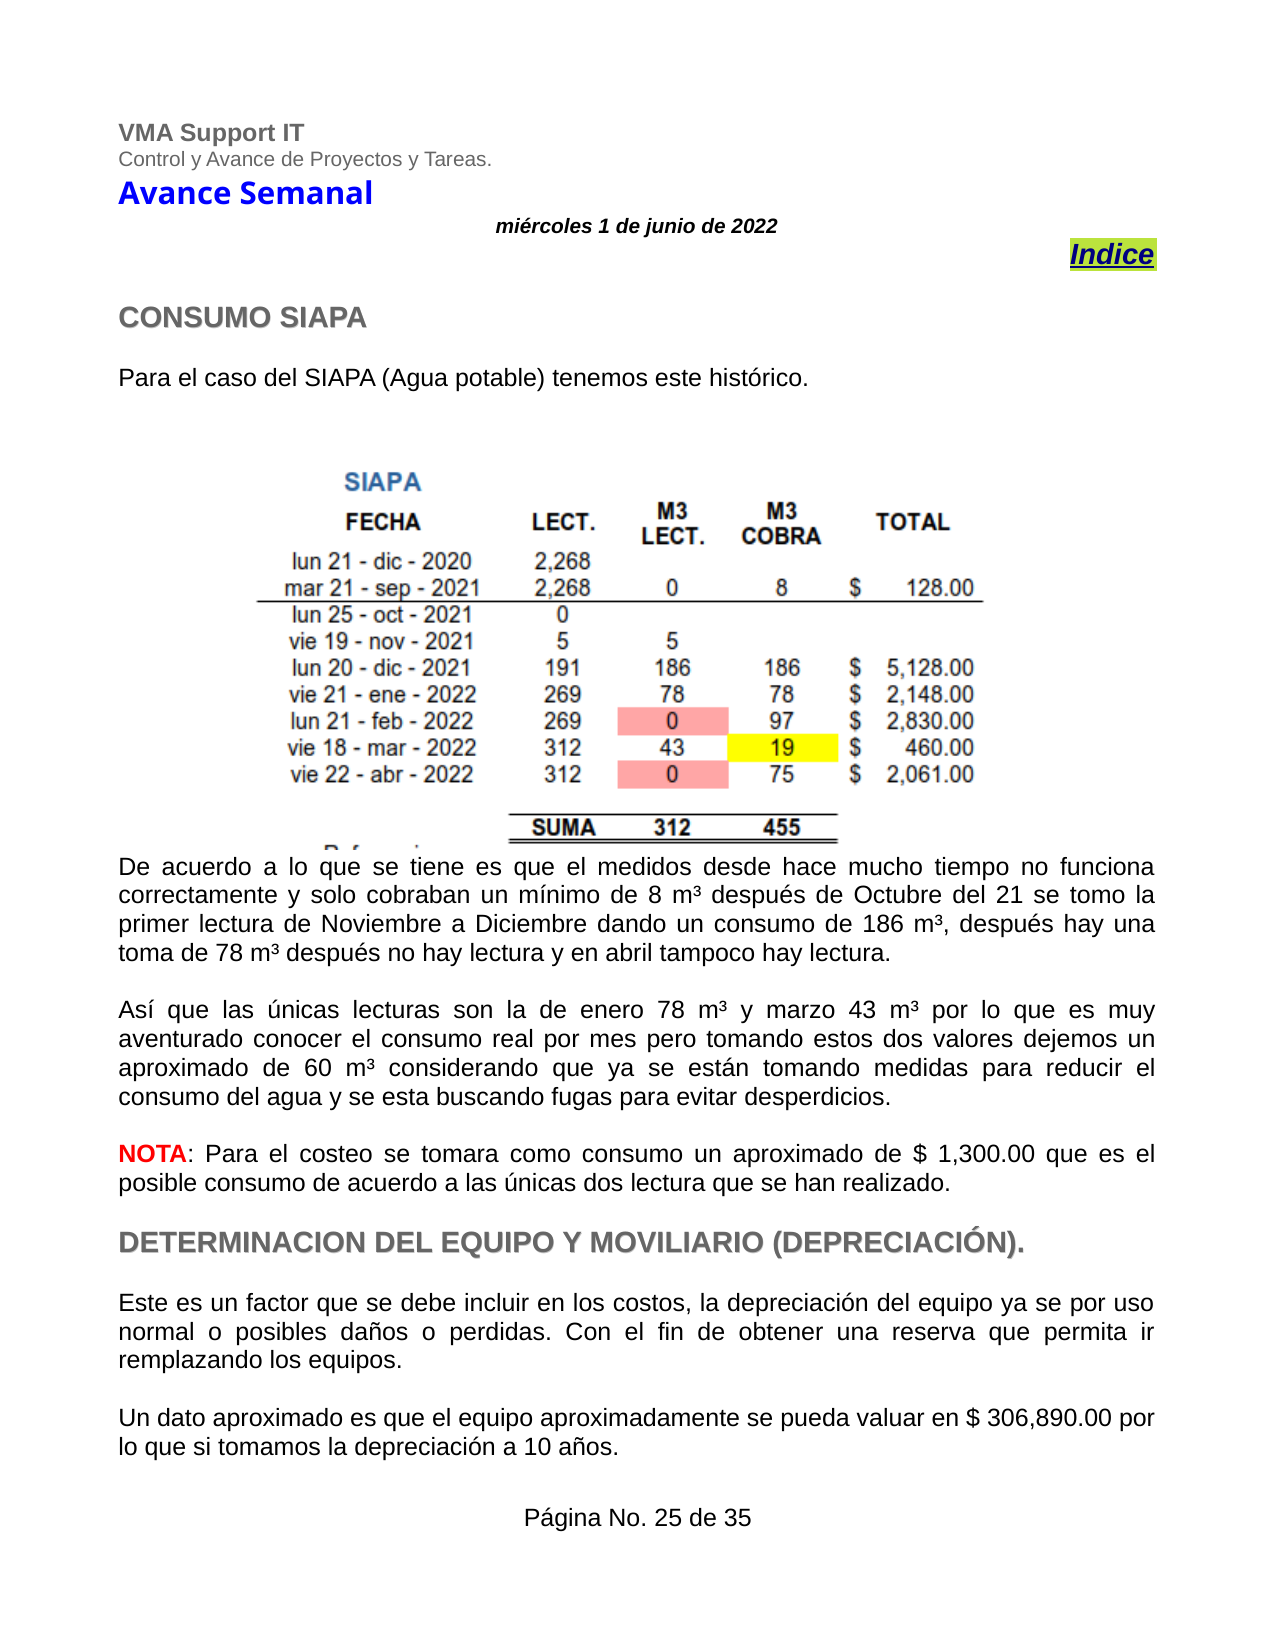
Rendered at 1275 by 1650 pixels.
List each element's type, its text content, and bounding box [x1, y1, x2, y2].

text Este es un factor que se debe incluir en los costos, la depreciación del equipo ya se por uso normal o posibles daños o perdidas. Con el fin de obtener una reserva que permita ir remplazando los equipos. [118, 1288, 1157, 1374]
subtitle DETERMINACION DEL EQUIPO Y MOVILIARIO (DEPRECIACIÓN). [118, 1225, 1157, 1259]
picture [233, 449, 1042, 850]
text Así que las únicas lecturas son la de enero 78 m³ y marzo 43 m³ por lo que es muy aventurado conocer el consumo real por mes pero tomando estos dos valores dejemos un aproximado de 60 m³ considerando que ya se están tomando medidas para reducir el consumo del agua y se esta buscando fugas para evitar desperdicios. [118, 995, 1157, 1110]
text Un dato aproximado es que el equipo aproximadamente se pueda valuar en $ 306,890.00 por lo que si tomamos la depreciación a 10 años. [118, 1403, 1157, 1460]
text NOTA: Para el costeo se tomara como consumo un aproximado de $ 1,300.00 que es el posible consumo de acuerdo a las únicas dos lectura que se han realizado. [118, 1139, 1157, 1197]
text Para el caso del SIAPA (Agua potable) tenemos este histórico. [118, 363, 1157, 392]
subtitle CONSUMO SIAPA [118, 300, 1157, 334]
text De acuerdo a lo que se tiene es que el medidos desde hace mucho tiempo no funciona correctamente y solo cobraban un mínimo de 8 m³ después de Octubre del 21 se tomo la primer lectura de Noviembre a Diciembre dando un consumo de 186 m³, después hay una toma de 78 m³ después no hay lectura y en abril tampoco hay lectura. [118, 852, 1157, 967]
